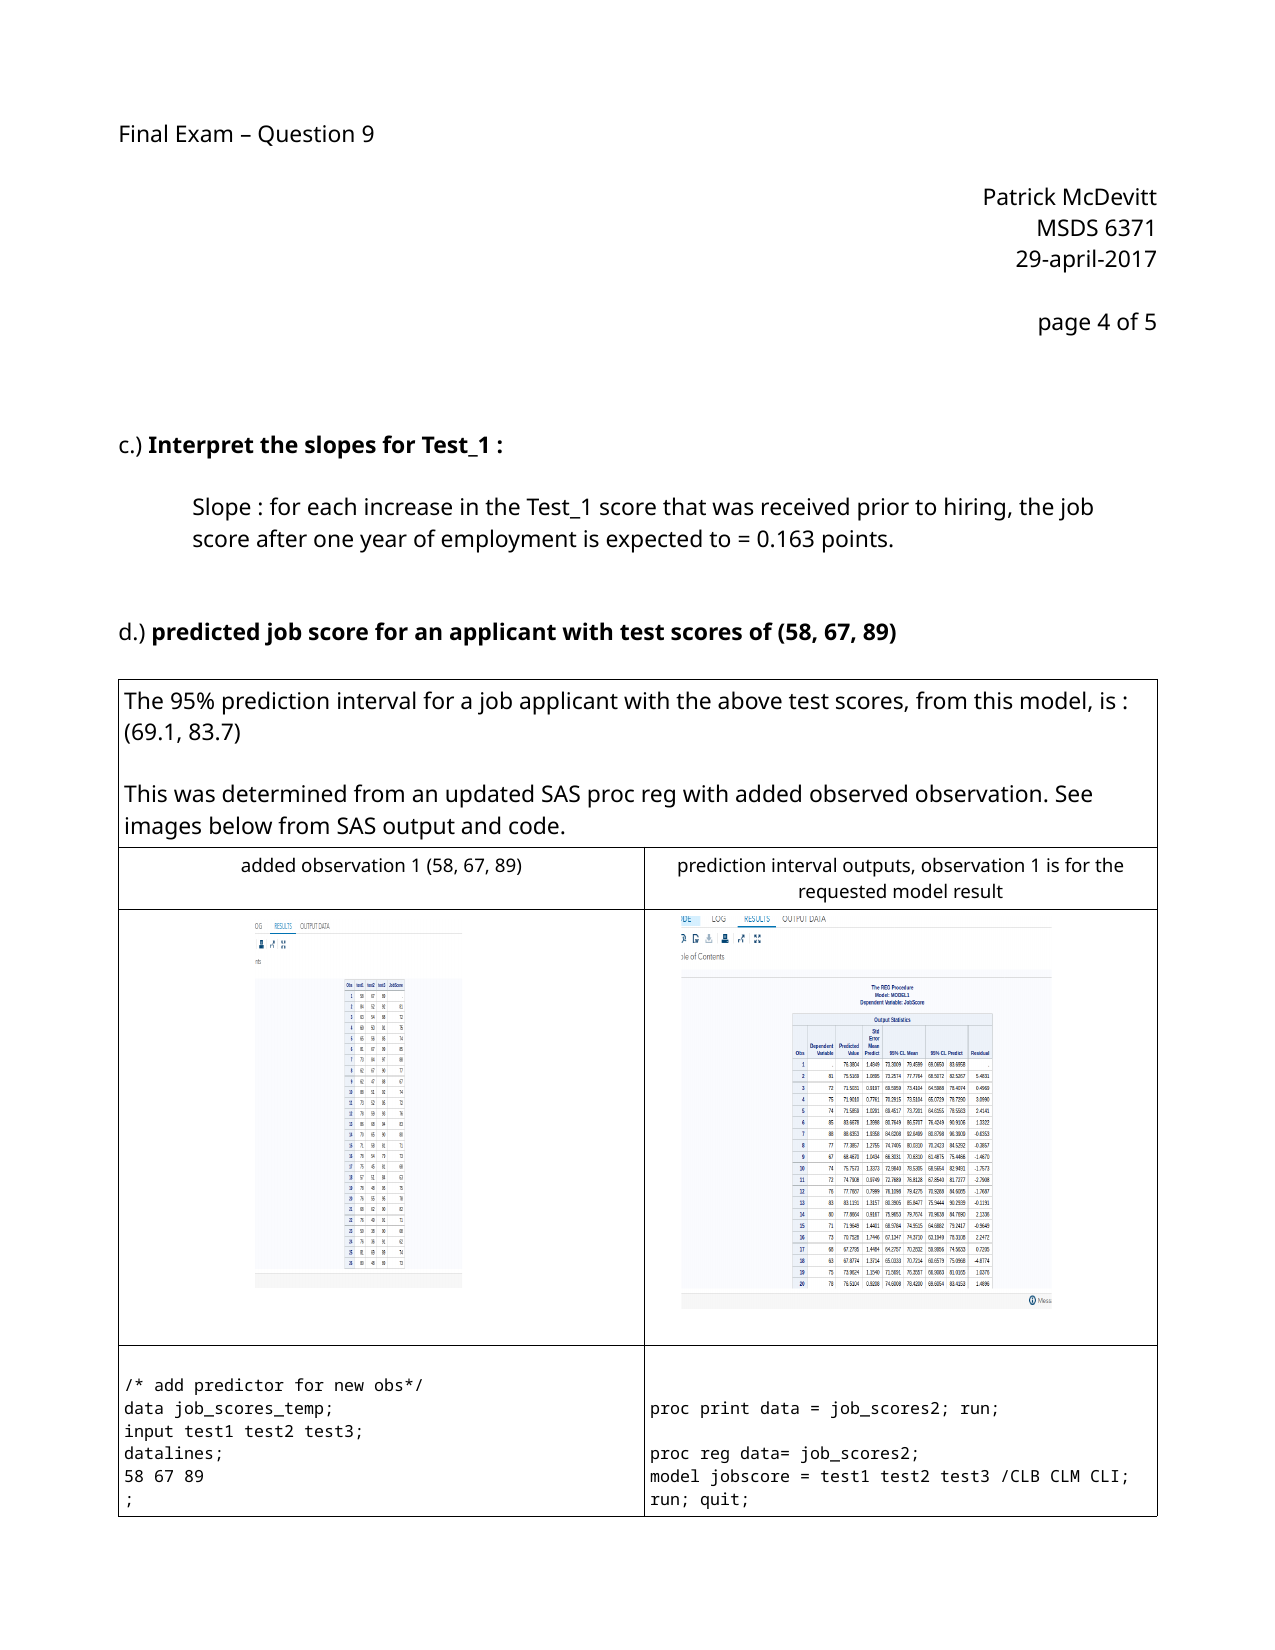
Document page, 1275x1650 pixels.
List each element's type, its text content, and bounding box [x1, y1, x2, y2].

picture [265, 919, 463, 1288]
table_cell /* add predictor for new obs*/ data job_scores_temp; input test1 test2 test3; datalines; 58 67 89 ; [119, 1346, 644, 1516]
text d.) predicted job score for an applicant with test scores of (58, 67, 89) [118, 616, 1157, 648]
table_cell [119, 910, 644, 1345]
text Slope : for each increase in the Test_1 score that was received prior to hiring, the job score after one year of employment is expected to = 0.163 points. [192, 491, 1157, 554]
table_cell prediction interval outputs, observation 1 is for the requested model result [645, 848, 1157, 909]
picture [681, 916, 1052, 1309]
table_cell added observation 1 (58, 67, 89) [119, 848, 644, 909]
table_cell proc print data = job_scores2; run; proc reg data= job_scores2; model jobscore = test1 test2 test3 /CLB CLM CLI; run; quit; [645, 1346, 1157, 1516]
text c.) Interpret the slopes for Test_1 : [118, 429, 1157, 460]
table_header The 95% prediction interval for a job applicant with the above test scores, from this model, is : (69.1, 83.7) This was determined from an updated SAS proc reg with added observed observation. See images below from SAS output and code. [119, 680, 1157, 847]
table_cell [645, 910, 1157, 1345]
